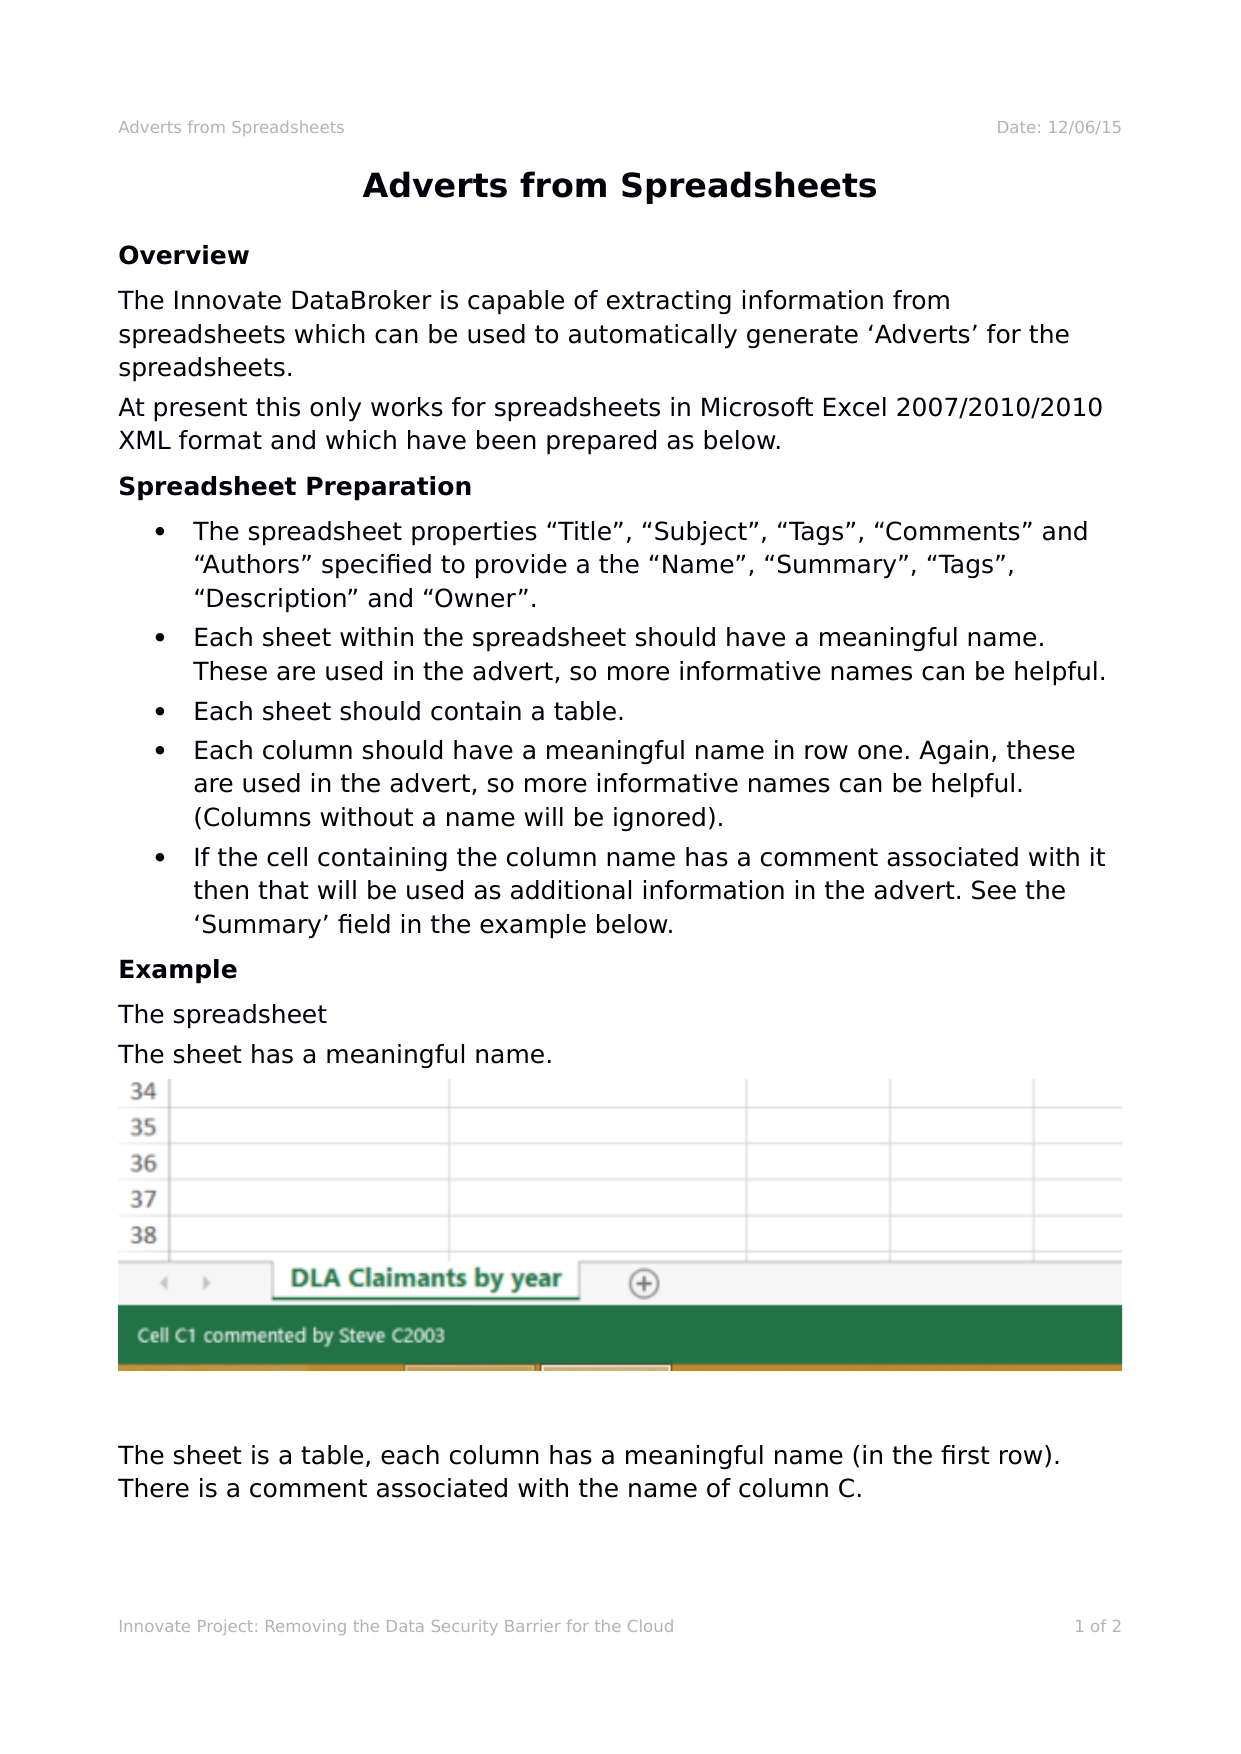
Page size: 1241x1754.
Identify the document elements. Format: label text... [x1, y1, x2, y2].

subtitle Example [118, 955, 1122, 984]
list If the cell containing the column name has a comment associated with it then that will be used as additional information in the advert. See the ‘Summary’ field in the example below. [156, 843, 1122, 939]
list The spreadsheet properties “Title”, “Subject”, “Tags”, “Comments” and “Authors” specified to provide a the “Name”, “Summary”, “Tags”, “Description” and “Owner”. [156, 517, 1122, 613]
title Adverts from Spreadsheets [118, 167, 1122, 206]
list Each sheet within the spreadsheet should have a meaningful name. These are used in the advert, so more informative names can be helpful. [156, 624, 1122, 686]
picture [118, 1079, 1123, 1371]
subtitle Overview [118, 241, 1122, 270]
text At present this only works for spreadsheets in Microsoft Excel 2007/2010/2010 XML format and which have been prepared as below. [118, 393, 1122, 456]
text The spreadsheet [118, 1000, 1122, 1029]
text The Innovate DataBroker is capable of extracting information from spreadsheets which can be used to automatically generate ‘Adverts’ for the spreadsheets. [118, 286, 1122, 383]
list Each column should have a meaningful name in row one. Again, these are used in the advert, so more informative names can be helpful. (Columns without a name will be ignored). [156, 736, 1122, 832]
text The sheet is a table, each column has a meaningful name (in the first row). There is a comment associated with the name of column C. [118, 1441, 1122, 1504]
subtitle Spreadsheet Preparation [118, 472, 1122, 501]
text The sheet has a meaningful name. [118, 1040, 1122, 1069]
list Each sheet should contain a table. [156, 697, 1122, 726]
